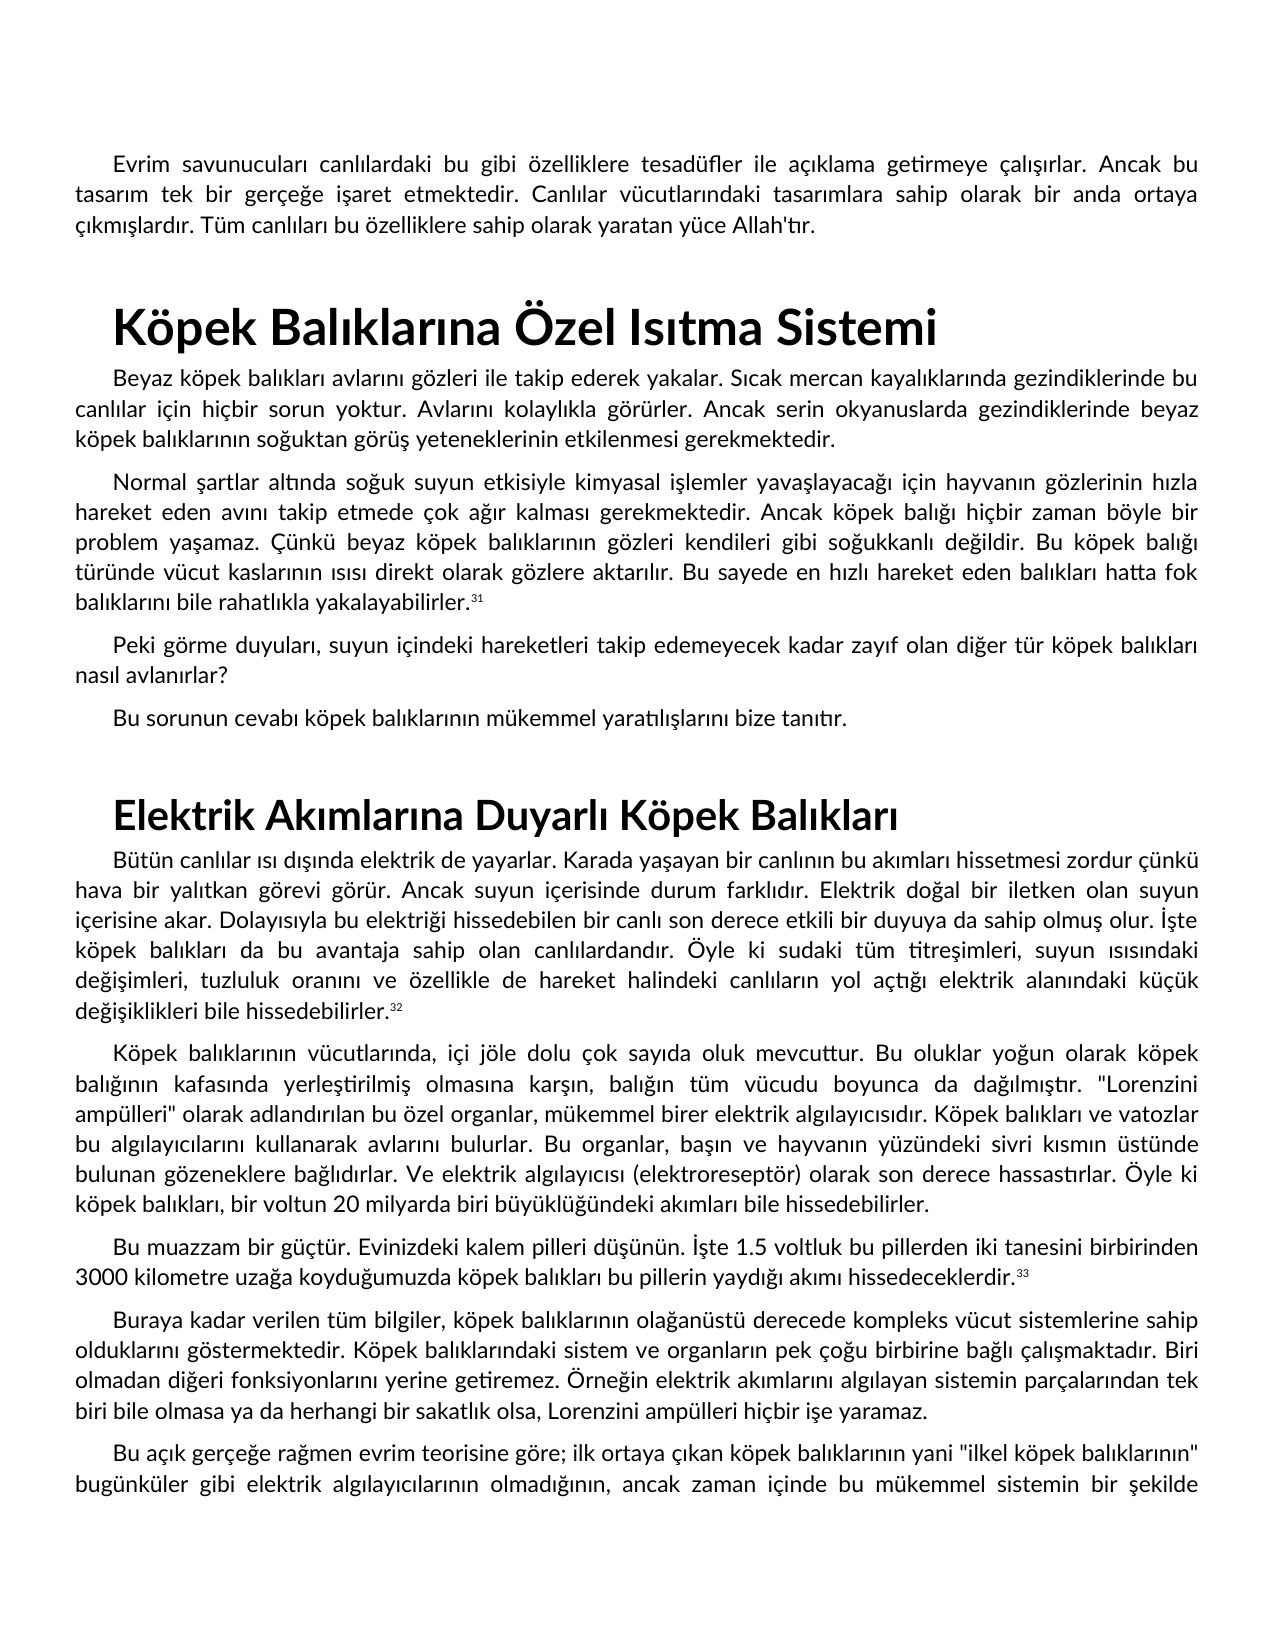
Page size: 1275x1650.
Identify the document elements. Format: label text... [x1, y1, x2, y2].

text Buraya kadar verilen tüm bilgiler, köpek balıklarının olağanüstü derecede kompleks vücut sistemlerine sahip olduklarını göstermektedir. Köpek balıklarındaki sistem ve organların pek çoğu birbirine bağlı çalışmaktadır. Biri olmadan diğeri fonksiyonlarını yerine getiremez. Örneğin elektrik akımlarını algılayan sistemin parçalarından tek biri bile olmasa ya da herhangi bir sakatlık olsa, Lorenzini ampülleri hiçbir işe yaramaz. [75, 1306, 1200, 1424]
text Evrim savunucuları canlılardaki bu gibi özelliklere tesadüfler ile açıklama getirmeye çalışırlar. Ancak bu tasarım tek bir gerçeğe işaret etmektedir. Canlılar vücutlarındaki tasarımlara sahip olarak bir anda ortaya çıkmışlardır. Tüm canlıları bu özelliklere sahip olarak yaratan yüce Allah'tır. [75, 150, 1200, 238]
text Beyaz köpek balıkları avlarını gözleri ile takip ederek yakalar. Sıcak mercan kayalıklarında gezindiklerinde bu canlılar için hiçbir sorun yoktur. Avlarını kolaylıkla görürler. Ancak serin okyanuslarda gezindiklerinde beyaz köpek balıklarının soğuktan görüş yeteneklerinin etkilenmesi gerekmektedir. [75, 364, 1200, 452]
text Bu sorunun cevabı köpek balıklarının mükemmel yaratılışlarını bize tanıtır. [75, 704, 1200, 731]
subtitle Elektrik Akımlarına Duyarlı Köpek Balıkları [112, 789, 1200, 839]
subtitle Köpek Balıklarına Özel Isıtma Sistemi [112, 296, 1200, 356]
text Bu açık gerçeğe rağmen evrim teorisine göre; ilk ortaya çıkan köpek balıklarının yani "ilkel köpek balıklarının" bugünküler gibi elektrik algılayıcılarının olmadığının, ancak zaman içinde bu mükemmel sistemin bir şekilde [75, 1439, 1200, 1497]
text Köpek balıklarının vücutlarında, içi jöle dolu çok sayıda oluk mevcuttur. Bu oluklar yoğun olarak köpek balığının kafasında yerleştirilmiş olmasına karşın, balığın tüm vücudu boyunca da dağılmıştır. "Lorenzini ampülleri" olarak adlandırılan bu özel organlar, mükemmel birer elektrik algılayıcısıdır. Köpek balıkları ve vatozlar bu algılayıcılarını kullanarak avlarını bulurlar. Bu organlar, başın ve hayvanın yüzündeki sivri kısmın üstünde bulunan gözeneklere bağlıdırlar. Ve elektrik algılayıcısı (elektroreseptör) olarak son derece hassastırlar. Öyle ki köpek balıkları, bir voltun 20 milyarda biri büyüklüğündeki akımları bile hissedebilirler. [75, 1039, 1200, 1218]
text Normal şartlar altında soğuk suyun etkisiyle kimyasal işlemler yavaşlayacağı için hayvanın gözlerinin hızla hareket eden avını takip etmede çok ağır kalması gerekmektedir. Ancak köpek balığı hiçbir zaman böyle bir problem yaşamaz. Çünkü beyaz köpek balıklarının gözleri kendileri gibi soğukkanlı değildir. Bu köpek balığı türünde vücut kaslarının ısısı direkt olarak gözlere aktarılır. Bu sayede en hızlı hareket eden balıkları hatta fok balıklarını bile rahatlıkla yakalayabilirler.31 [75, 467, 1200, 616]
text Peki görme duyuları, suyun içindeki hareketleri takip edemeyecek kadar zayıf olan diğer tür köpek balıkları nasıl avlanırlar? [75, 631, 1200, 688]
text Bu muazzam bir güçtür. Evinizdeki kalem pilleri düşünün. İşte 1.5 voltluk bu pillerden iki tanesini birbirinden 3000 kilometre uzağa koyduğumuzda köpek balıkları bu pillerin yaydığı akımı hissedeceklerdir.33 [75, 1233, 1200, 1291]
text Bütün canlılar ısı dışında elektrik de yayarlar. Karada yaşayan bir canlının bu akımları hissetmesi zordur çünkü hava bir yalıtkan görevi görür. Ancak suyun içerisinde durum farklıdır. Elektrik doğal bir iletken olan suyun içerisine akar. Dolayısıyla bu elektriği hissedebilen bir canlı son derece etkili bir duyuya da sahip olmuş olur. İşte köpek balıkları da bu avantaja sahip olan canlılardandır. Öyle ki sudaki tüm titreşimleri, suyun ısısındaki değişimleri, tuzluluk oranını ve özellikle de hareket halindeki canlıların yol açtığı elektrik alanındaki küçük değişiklikleri bile hissedebilirler.32 [75, 845, 1200, 1024]
